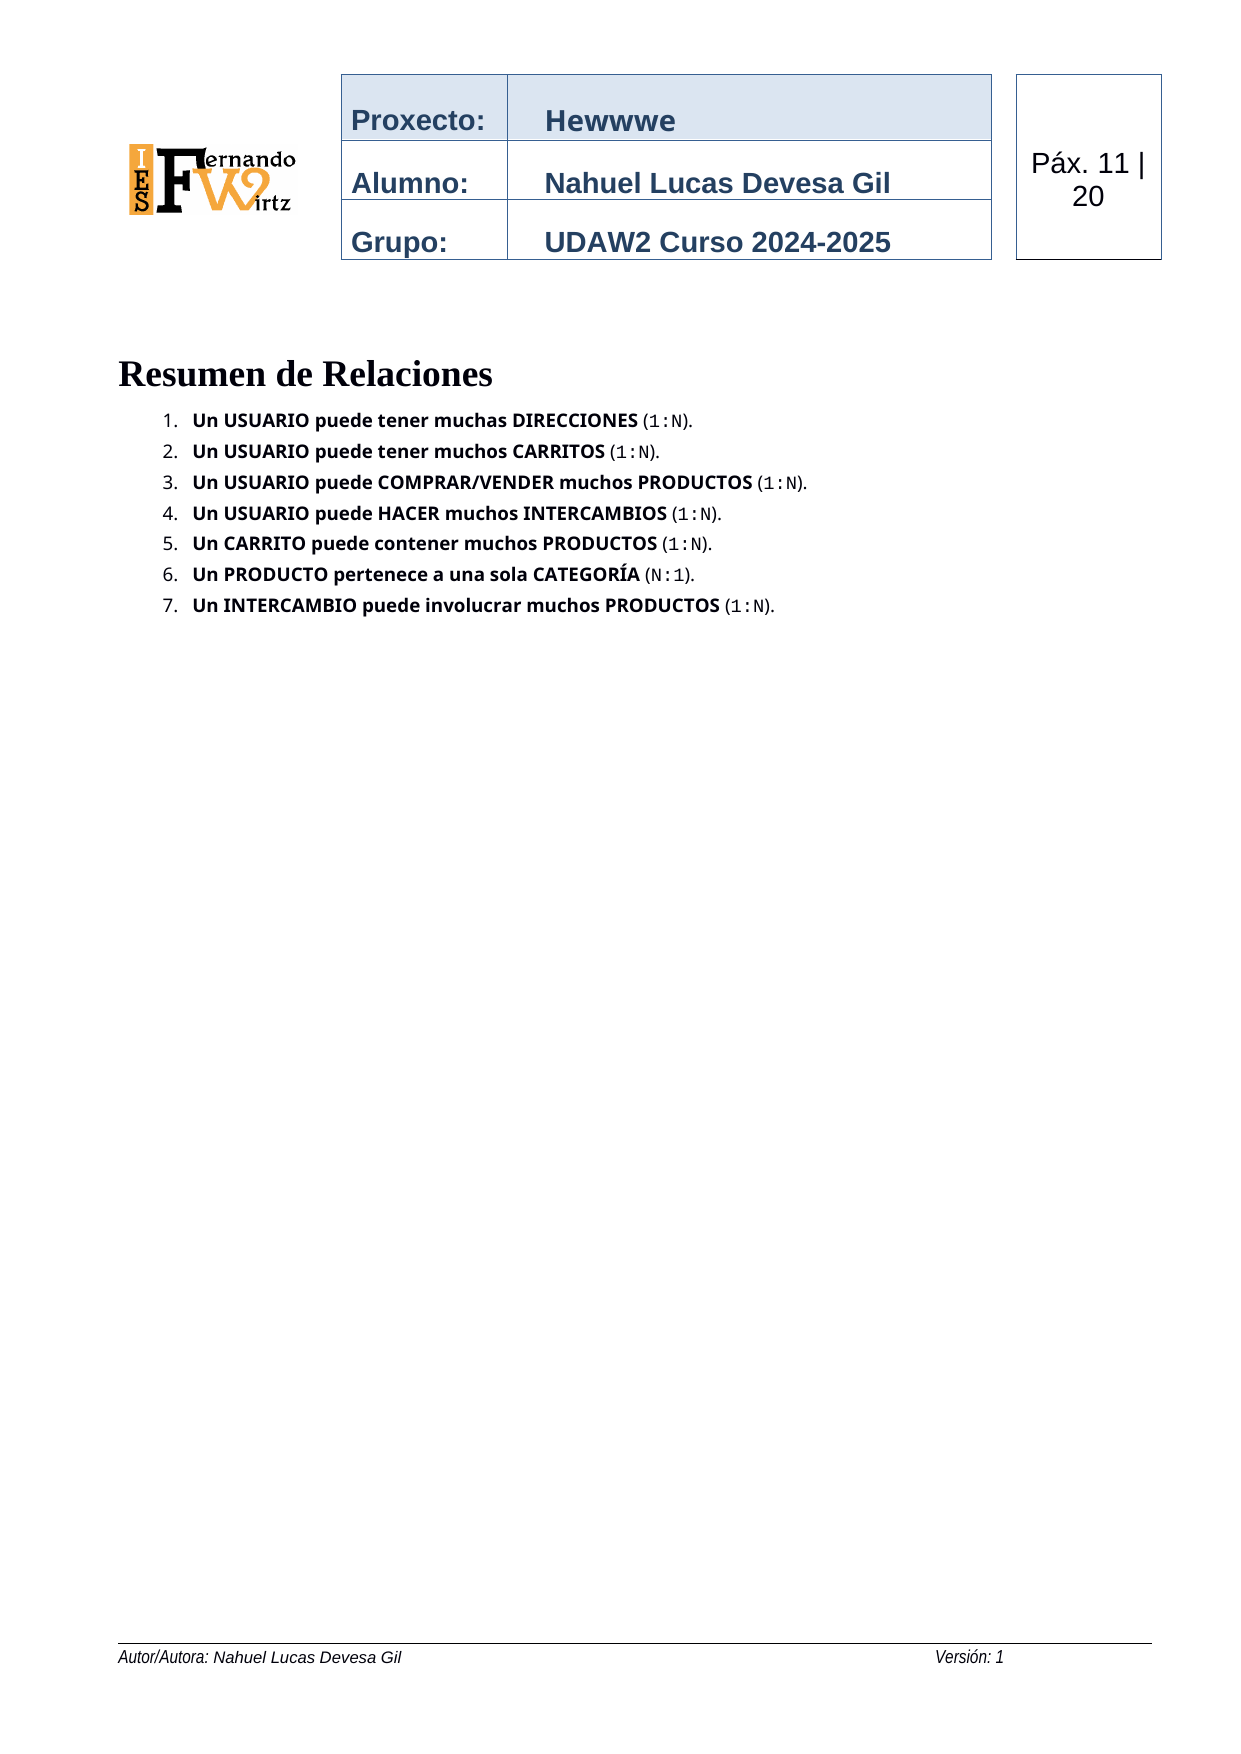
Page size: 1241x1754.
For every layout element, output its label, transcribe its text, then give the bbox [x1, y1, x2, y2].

list Un INTERCAMBIO puede involucrar muchos PRODUCTOS (1:N). [162, 592, 1152, 618]
list Un USUARIO puede COMPRAR/VENDER muchos PRODUCTOS (1:N). [162, 469, 1152, 495]
subtitle Resumen de Relaciones [118, 352, 1152, 395]
list Un USUARIO puede HACER muchos INTERCAMBIOS (1:N). [162, 500, 1152, 526]
picture [129, 144, 299, 215]
list Un USUARIO puede tener muchas DIRECCIONES (1:N). [162, 407, 1152, 433]
list Un CARRITO puede contener muchos PRODUCTOS (1:N). [162, 531, 1152, 556]
list Un USUARIO puede tener muchos CARRITOS (1:N). [162, 438, 1152, 464]
list Un PRODUCTO pertenece a una sola CATEGORÍA (N:1). [162, 561, 1152, 587]
